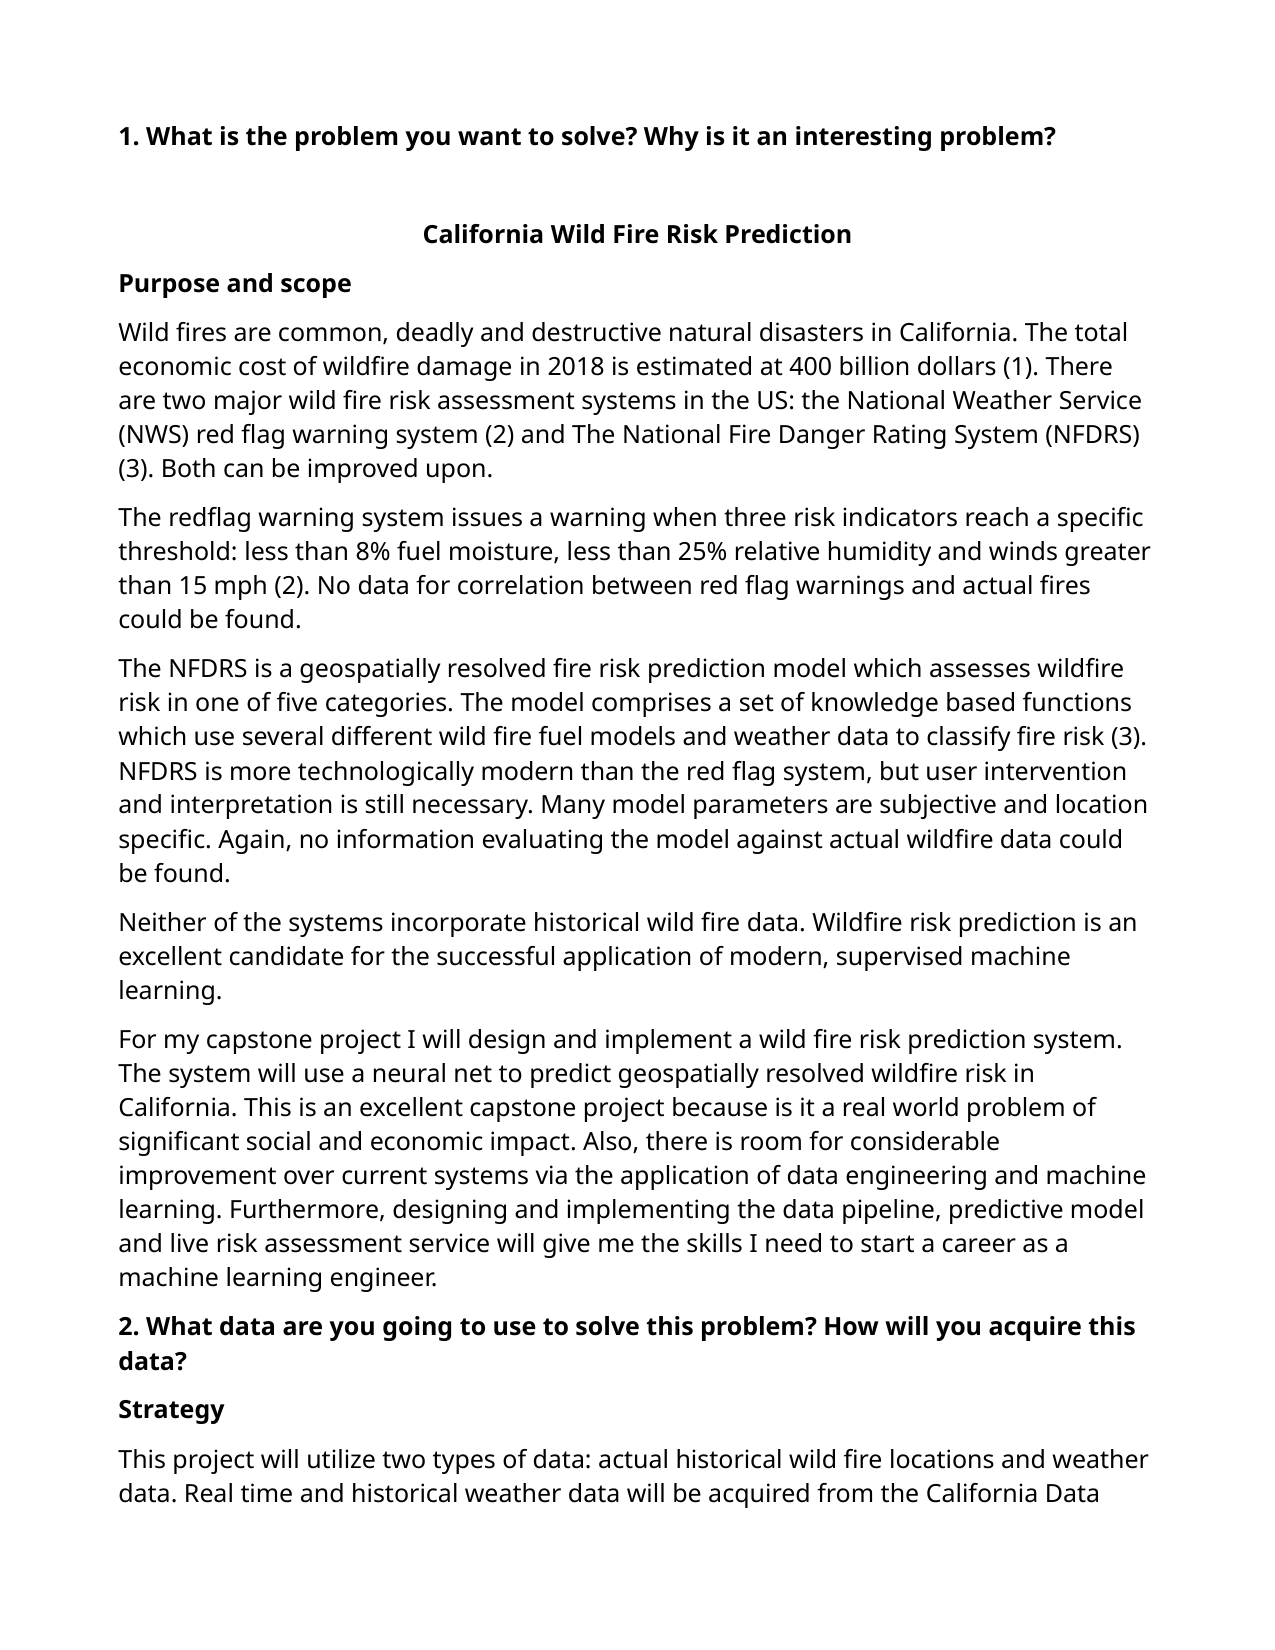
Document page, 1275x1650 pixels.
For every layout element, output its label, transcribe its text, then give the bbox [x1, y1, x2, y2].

text Neither of the systems incorporate historical wild fire data. Wildfire risk prediction is an excellent candidate for the successful application of modern, supervised machine learning. [118, 904, 1157, 1007]
text This project will utilize two types of data: actual historical wild fire locations and weather data. Real time and historical weather data will be acquired from the California Data [118, 1441, 1157, 1509]
text Strategy [118, 1392, 1157, 1426]
text Purpose and scope [118, 265, 1157, 299]
text For my capstone project I will design and implement a wild fire risk prediction system. The system will use a neural net to predict geospatially resolved wildfire risk in California. This is an excellent capstone project because is it a real world problem of significant social and economic impact. Also, there is room for considerable improvement over current systems via the application of data engineering and machine learning. Furthermore, designing and implementing the data pipeline, predictive model and live risk assessment service will give me the skills I need to start a career as a machine learning engineer. [118, 1022, 1157, 1294]
text Wild fires are common, deadly and destructive natural disasters in California. The total economic cost of wildfire damage in 2018 is estimated at 400 billion dollars (1). There are two major wild fire risk assessment systems in the US: the National Weather Service (NWS) red flag warning system (2) and The National Fire Danger Rating System (NFDRS)(3). Both can be improved upon. [118, 314, 1157, 485]
text The redflag warning system issues a warning when three risk indicators reach a specific threshold: less than 8% fuel moisture, less than 25% relative humidity and winds greater than 15 mph (2). No data for correlation between red flag warnings and actual fires could be found. [118, 500, 1157, 636]
text California Wild Fire Risk Prediction [118, 216, 1157, 250]
text The NFDRS is a geospatially resolved fire risk prediction model which assesses wildfire risk in one of five categories. The model comprises a set of knowledge based functions which use several different wild fire fuel models and weather data to classify fire risk (3). NFDRS is more technologically modern than the red flag system, but user intervention and interpretation is still necessary. Many model parameters are subjective and location specific. Again, no information evaluating the model against actual wildfire data could be found. [118, 651, 1157, 889]
text 2. What data are you going to use to solve this problem? How will you acquire this data? [118, 1309, 1157, 1377]
text 1. What is the problem you want to solve? Why is it an interesting problem? [118, 118, 1157, 152]
